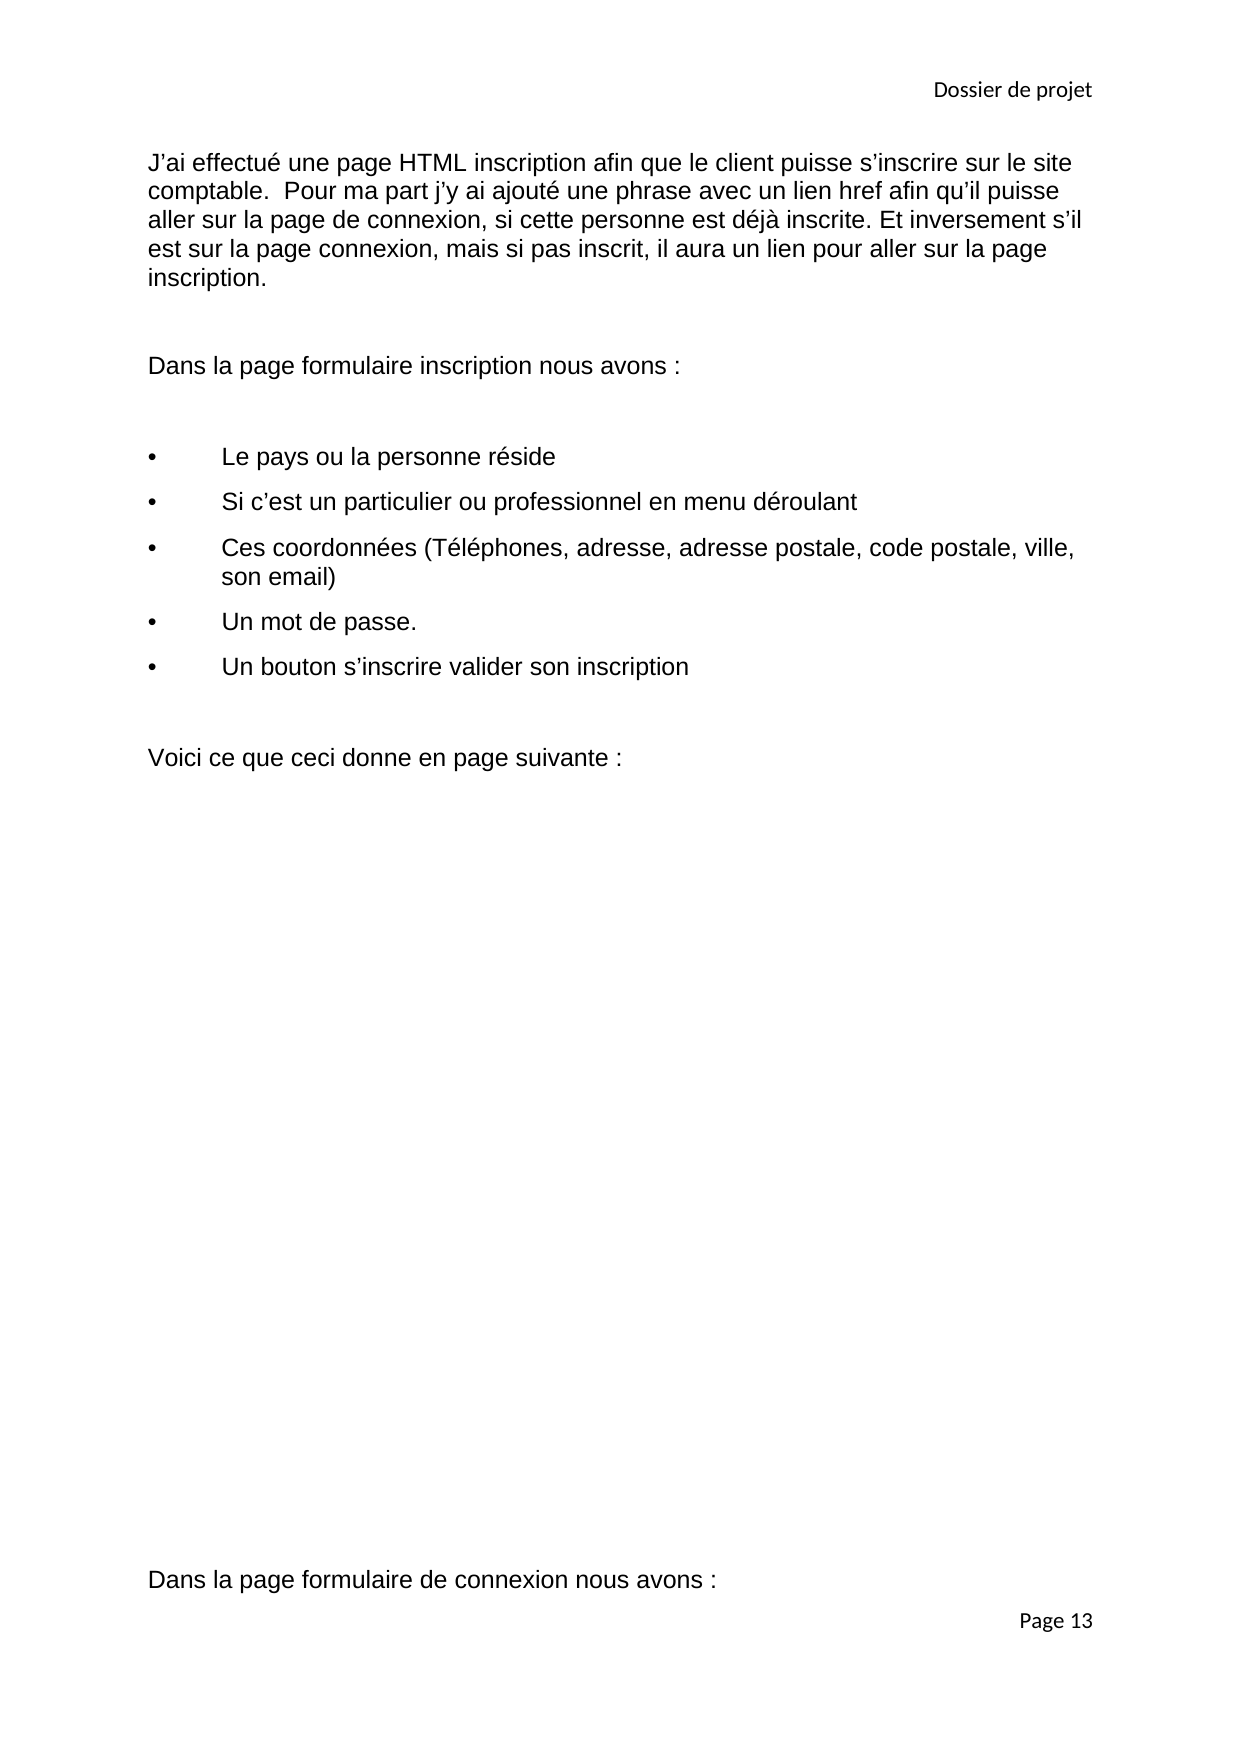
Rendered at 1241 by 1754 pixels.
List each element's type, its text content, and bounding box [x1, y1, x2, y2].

text Voici ce que ceci donne en page suivante : [148, 743, 1093, 772]
text • Le pays ou la personne réside [148, 442, 1093, 471]
text Dans la page formulaire inscription nous avons : [148, 351, 1093, 380]
text • Ces coordonnées (Téléphones, adresse, adresse postale, code postale, ville, son email) [148, 533, 1093, 590]
text Dans la page formulaire de connexion nous avons : [148, 1565, 1093, 1594]
text • Un bouton s’inscrire valider son inscription [148, 652, 1093, 681]
text • Un mot de passe. [148, 607, 1093, 636]
text • Si c’est un particulier ou professionnel en menu déroulant [148, 487, 1093, 516]
text J’ai effectué une page HTML inscription afin que le client puisse s’inscrire sur le site comptable. Pour ma part j’y ai ajouté une phrase avec un lien href afin qu’il puisse aller sur la page de connexion, si cette personne est déjà inscrite. Et inversement s’il est sur la page connexion, mais si pas inscrit, il aura un lien pour aller sur la page inscription. [148, 148, 1093, 291]
